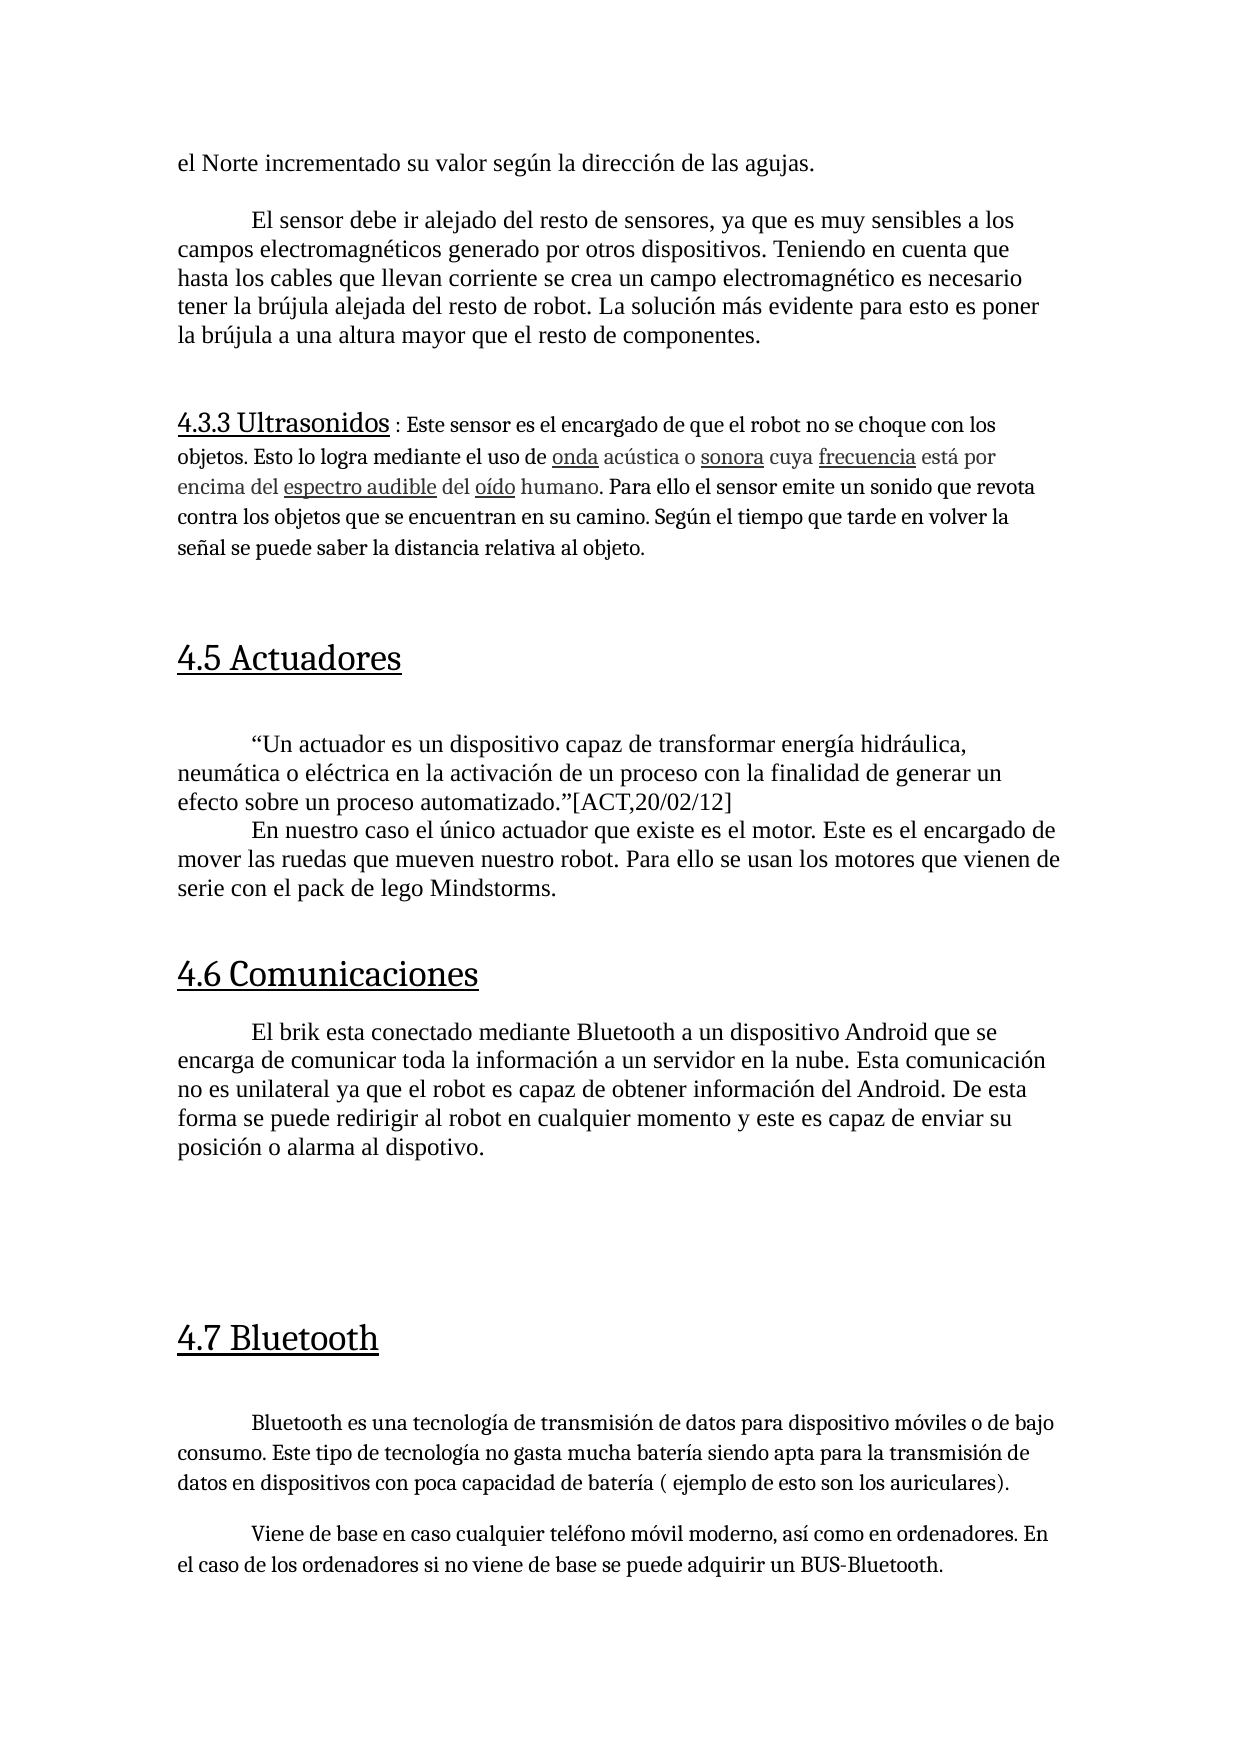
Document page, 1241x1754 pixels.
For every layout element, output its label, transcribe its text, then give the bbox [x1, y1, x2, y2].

text En nuestro caso el único actuador que existe es el motor. Este es el encargado de mover las ruedas que mueven nuestro robot. Para ello se usan los motores que vienen de serie con el pack de lego Mindstorms. [177, 815, 1063, 902]
text Bluetooth es una tecnología de transmisión de datos para dispositivo móviles o de bajo consumo. Este tipo de tecnología no gasta mucha batería siendo apta para la transmisión de datos en dispositivos con poca capacidad de batería ( ejemplo de esto son los auriculares). [177, 1410, 1063, 1497]
text El sensor debe ir alejado del resto de sensores, ya que es muy sensibles a los campos electromagnéticos generado por otros dispositivos. Teniendo en cuenta que hasta los cables que llevan corriente se crea un campo electromagnético es necesario tener la brújula alejada del resto de robot. La solución más evidente para esto es poner la brújula a una altura mayor que el resto de componentes. [177, 205, 1063, 349]
text Viene de base en caso cualquier teléfono móvil moderno, así como en ordenadores. En el caso de los ordenadores si no viene de base se puede adquirir un BUS-Bluetooth. [177, 1521, 1063, 1578]
text “Un actuador es un dispositivo capaz de transformar energía hidráulica, neumática o eléctrica en la activación de un proceso con la finalidad de generar un efecto sobre un proceso automatizado.”[ACT,20/02/12] [177, 729, 1063, 815]
text el Norte incrementado su valor según la dirección de las agujas. [177, 148, 1063, 176]
text 4.7 Bluetooth [177, 1317, 1063, 1360]
text El brik esta conectado mediante Bluetooth a un dispositivo Android que se encarga de comunicar toda la información a un servidor en la nube. Esta comunicación no es unilateral ya que el robot es capaz de obtener información del Android. De esta forma se puede redirigir al robot en cualquier momento y este es capaz de enviar su posición o alarma al dispotivo. [177, 1017, 1063, 1160]
text 4.6 Comunicaciones [177, 953, 1063, 996]
text 4.3.3 Ultrasonidos : Este sensor es el encargado de que el robot no se choque con los objetos. Esto lo logra mediante el uso de onda acústica o sonora cuya frecuencia está por encima del espectro audible del oído humano. Para ello el sensor emite un sonido que revota contra los objetos que se encuentran en su camino. Según el tiempo que tarde en volver la señal se puede saber la distancia relativa al objeto. [177, 406, 1063, 561]
text 4.5 Actuadores [177, 636, 1063, 679]
